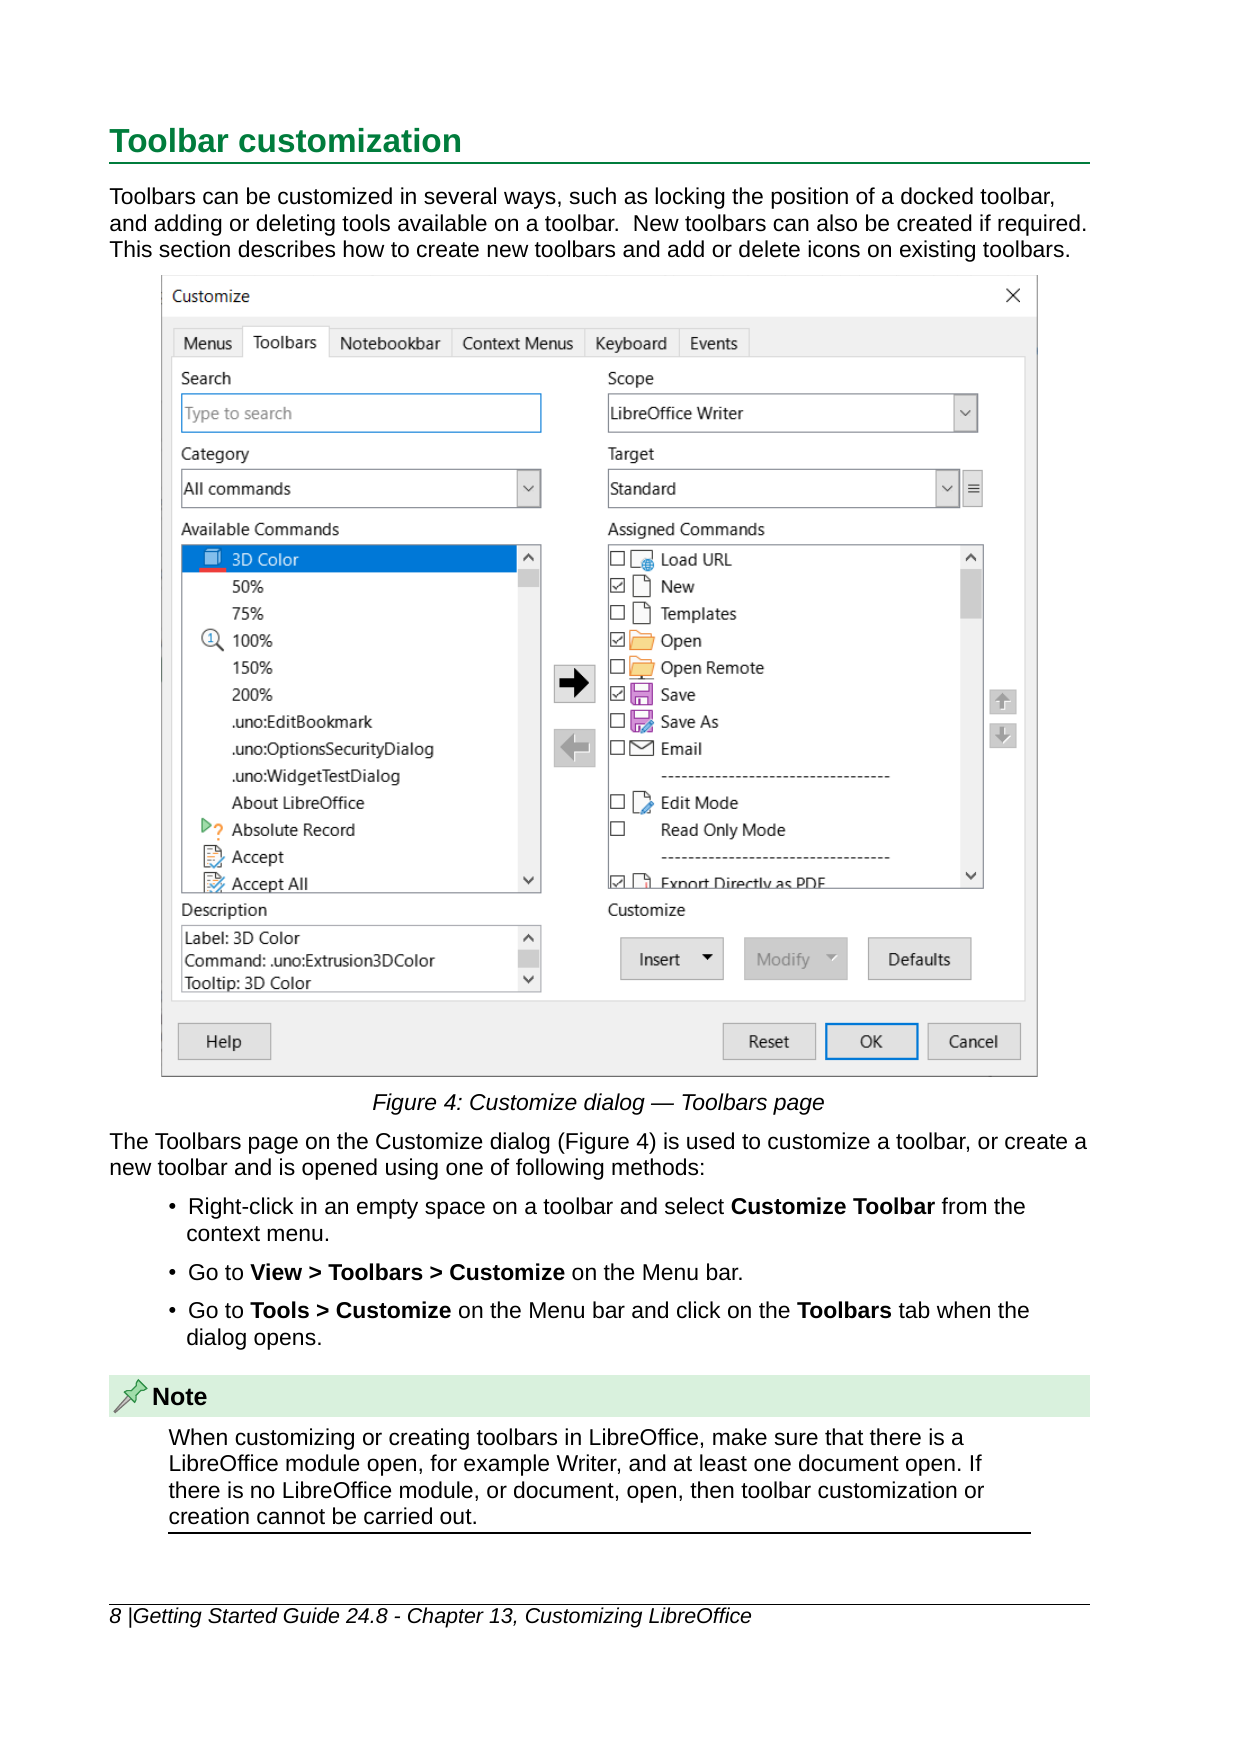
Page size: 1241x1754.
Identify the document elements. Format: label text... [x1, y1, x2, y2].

subtitle Note [151, 1375, 1090, 1417]
text When customizing or creating toolbars in LibreOffice, make sure that there is a LibreOffice module open, for example Writer, and at least one document open. If there is no LibreOffice module, or document, open, then toolbar customization or creation cannot be carried out. [168, 1424, 1031, 1532]
list Go to View > Toolbars > Customize on the Menu bar. [168, 1258, 1090, 1285]
text Figure 4: Customize dialog — Toolbars page [161, 1089, 1038, 1116]
text Toolbars can be customized in several ways, such as locking the position of a docked toolbar, and adding or deleting tools available on a toolbar. New toolbars can also be created if required. This section describes how to create new toolbars and add or delete icons on existing toolbars. [109, 183, 1090, 262]
subtitle Toolbar customization [109, 121, 1090, 162]
list Go to Tools > Customize on the Menu bar and click on the Toolbars tab when the dialog opens. [168, 1297, 1090, 1350]
picture [161, 275, 1038, 1077]
list Right-click in an empty space on a toolbar and select Customize Toolbar from the context menu. [168, 1193, 1090, 1246]
list The Toolbars page on the Customize dialog (Figure 4) is used to customize a toolbar, or create a new toolbar and is opened using one of following methods: [109, 1128, 1090, 1181]
